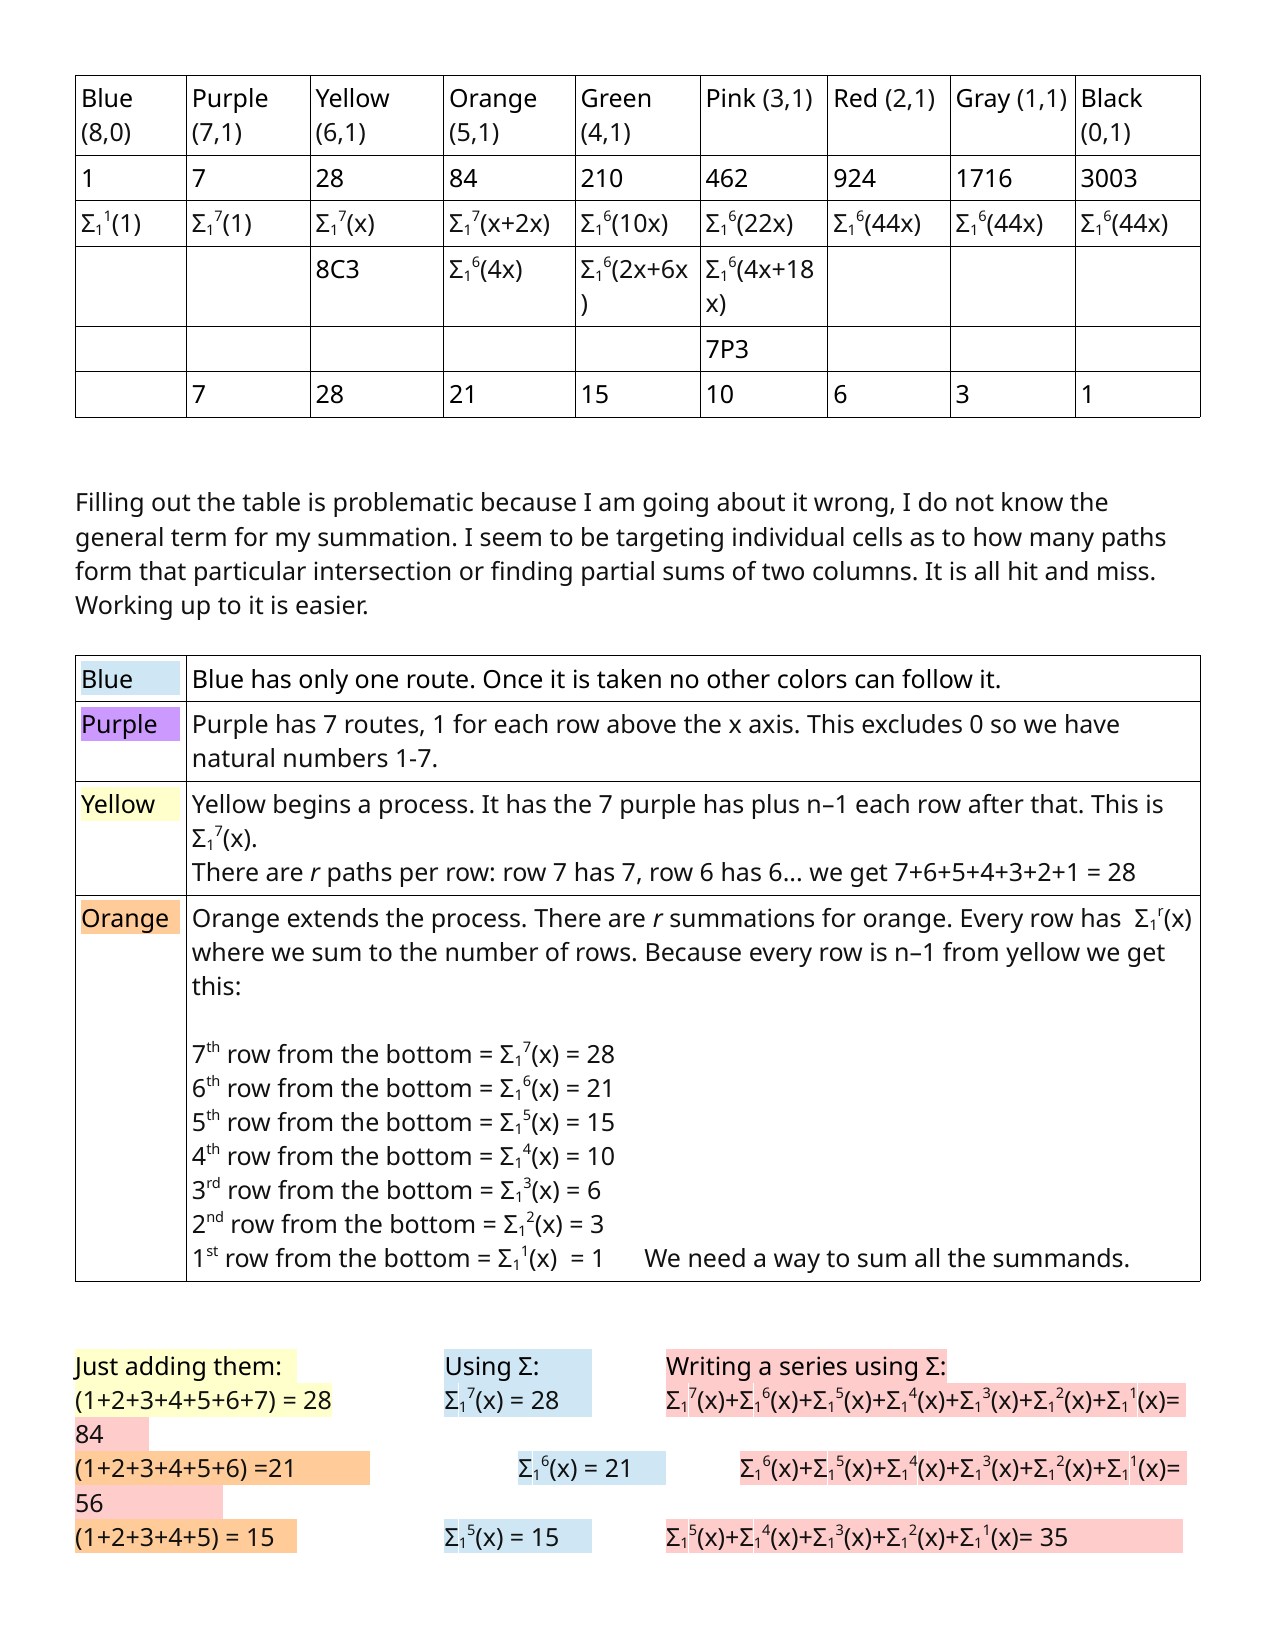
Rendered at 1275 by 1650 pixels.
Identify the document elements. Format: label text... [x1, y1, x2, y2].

table_cell [187, 327, 310, 371]
table_cell [311, 327, 443, 371]
table_cell 3 [951, 372, 1075, 417]
table_cell 28 [311, 372, 443, 417]
text Just adding them: Using Σ: Writing a series using Σ: [75, 1349, 1200, 1383]
table_cell Orange [76, 896, 186, 1281]
table_header Blue [76, 656, 186, 701]
table_cell [1076, 327, 1200, 371]
table_cell [444, 327, 575, 371]
table_cell 7 [187, 372, 310, 417]
table_cell 15 [576, 372, 700, 417]
table_cell Σ16(4x+18x) [701, 247, 827, 326]
table_cell Σ16(44x) [828, 201, 950, 246]
table_cell 21 [444, 372, 575, 417]
table_cell Yellow begins a process. It has the 7 purple has plus n–1 each row after that. This is Σ17(x). There are r paths per row: row 7 has 7, row 6 has 6... we get 7+6+5+4+3+2+1 = 28 [187, 782, 1200, 894]
table_cell [951, 327, 1075, 371]
table_cell 924 [828, 156, 950, 200]
table_cell Σ16(44x) [951, 201, 1075, 246]
table_header Blue has only one route. Once it is taken no other colors can follow it. [187, 656, 1200, 701]
table_cell 28 [311, 156, 443, 200]
table_cell [76, 372, 186, 417]
text (1+2+3+4+5) = 15 Σ15(x) = 15 Σ15(x)+Σ14(x)+Σ13(x)+Σ12(x)+Σ11(x)= 35 [75, 1519, 1200, 1553]
table_cell [828, 327, 950, 371]
table_cell Purple has 7 routes, 1 for each row above the x axis. This excludes 0 so we have natural numbers 1-7. [187, 702, 1200, 781]
table_cell 210 [576, 156, 700, 200]
table_cell [828, 247, 950, 326]
table_cell 462 [701, 156, 827, 200]
table_header Blue (8,0) [76, 76, 186, 155]
table_cell 8C3 [311, 247, 443, 326]
text Filling out the table is problematic because I am going about it wrong, I do not know the general term for my summation. I seem to be targeting individual cells as to how many paths form that particular intersection or finding partial sums of two columns. It is all hit and miss. Working up to it is easier. [75, 485, 1200, 621]
table_cell Yellow [76, 782, 186, 894]
table_cell 1 [76, 156, 186, 200]
table_cell [76, 247, 186, 326]
table_cell Σ16(10x) [576, 201, 700, 246]
table_cell [576, 327, 700, 371]
table_cell 7 [187, 156, 310, 200]
table_cell [1076, 247, 1200, 326]
table_cell 1716 [951, 156, 1075, 200]
table_header Orange (5,1) [444, 76, 575, 155]
table_cell 10 [701, 372, 827, 417]
table_header Purple (7,1) [187, 76, 310, 155]
table_cell Σ16(2x+6x) [576, 247, 700, 326]
table_cell [76, 327, 186, 371]
text (1+2+3+4+5+6) =21 Σ16(x) = 21 Σ16(x)+Σ15(x)+Σ14(x)+Σ13(x)+Σ12(x)+Σ11(x)= 56 [75, 1451, 1200, 1519]
table_cell Σ11(1) [76, 201, 186, 246]
table_cell Σ16(44x) [1076, 201, 1200, 246]
table_cell Σ17(x) [311, 201, 443, 246]
table_cell Orange extends the process. There are r summations for orange. Every row has Σ1r(x) where we sum to the number of rows. Because every row is n–1 from yellow we get this: 7th row from the bottom = Σ17(x) = 28 6th row from the bottom = Σ16(x) = 21 5th row from the bottom = Σ15(x) = 15 4th row from the bottom = Σ14(x) = 10 3rd row from the bottom = Σ13(x) = 6 2nd row from the bottom = Σ12(x) = 3 1st row from the bottom = Σ11(x) = 1 We need a way to sum all the summands. [187, 896, 1200, 1281]
table_header Black (0,1) [1076, 76, 1200, 155]
table_header Pink (3,1) [701, 76, 827, 155]
table_cell 1 [1076, 372, 1200, 417]
table_cell Purple [76, 702, 186, 781]
table_cell 7P3 [701, 327, 827, 371]
table_cell Σ17(1) [187, 201, 310, 246]
table_cell Σ16(22x) [701, 201, 827, 246]
table_cell [187, 247, 310, 326]
table_cell Σ17(x+2x) [444, 201, 575, 246]
table_header Green (4,1) [576, 76, 700, 155]
table_cell [951, 247, 1075, 326]
table_cell Σ16(4x) [444, 247, 575, 326]
text (1+2+3+4+5+6+7) = 28 Σ17(x) = 28 Σ17(x)+Σ16(x)+Σ15(x)+Σ14(x)+Σ13(x)+Σ12(x)+Σ11(x)= 84 [75, 1383, 1200, 1451]
table_header Gray (1,1) [951, 76, 1075, 155]
table_cell 6 [828, 372, 950, 417]
table_cell 3003 [1076, 156, 1200, 200]
table_header Red (2,1) [828, 76, 950, 155]
table_header Yellow (6,1) [311, 76, 443, 155]
table_cell 84 [444, 156, 575, 200]
